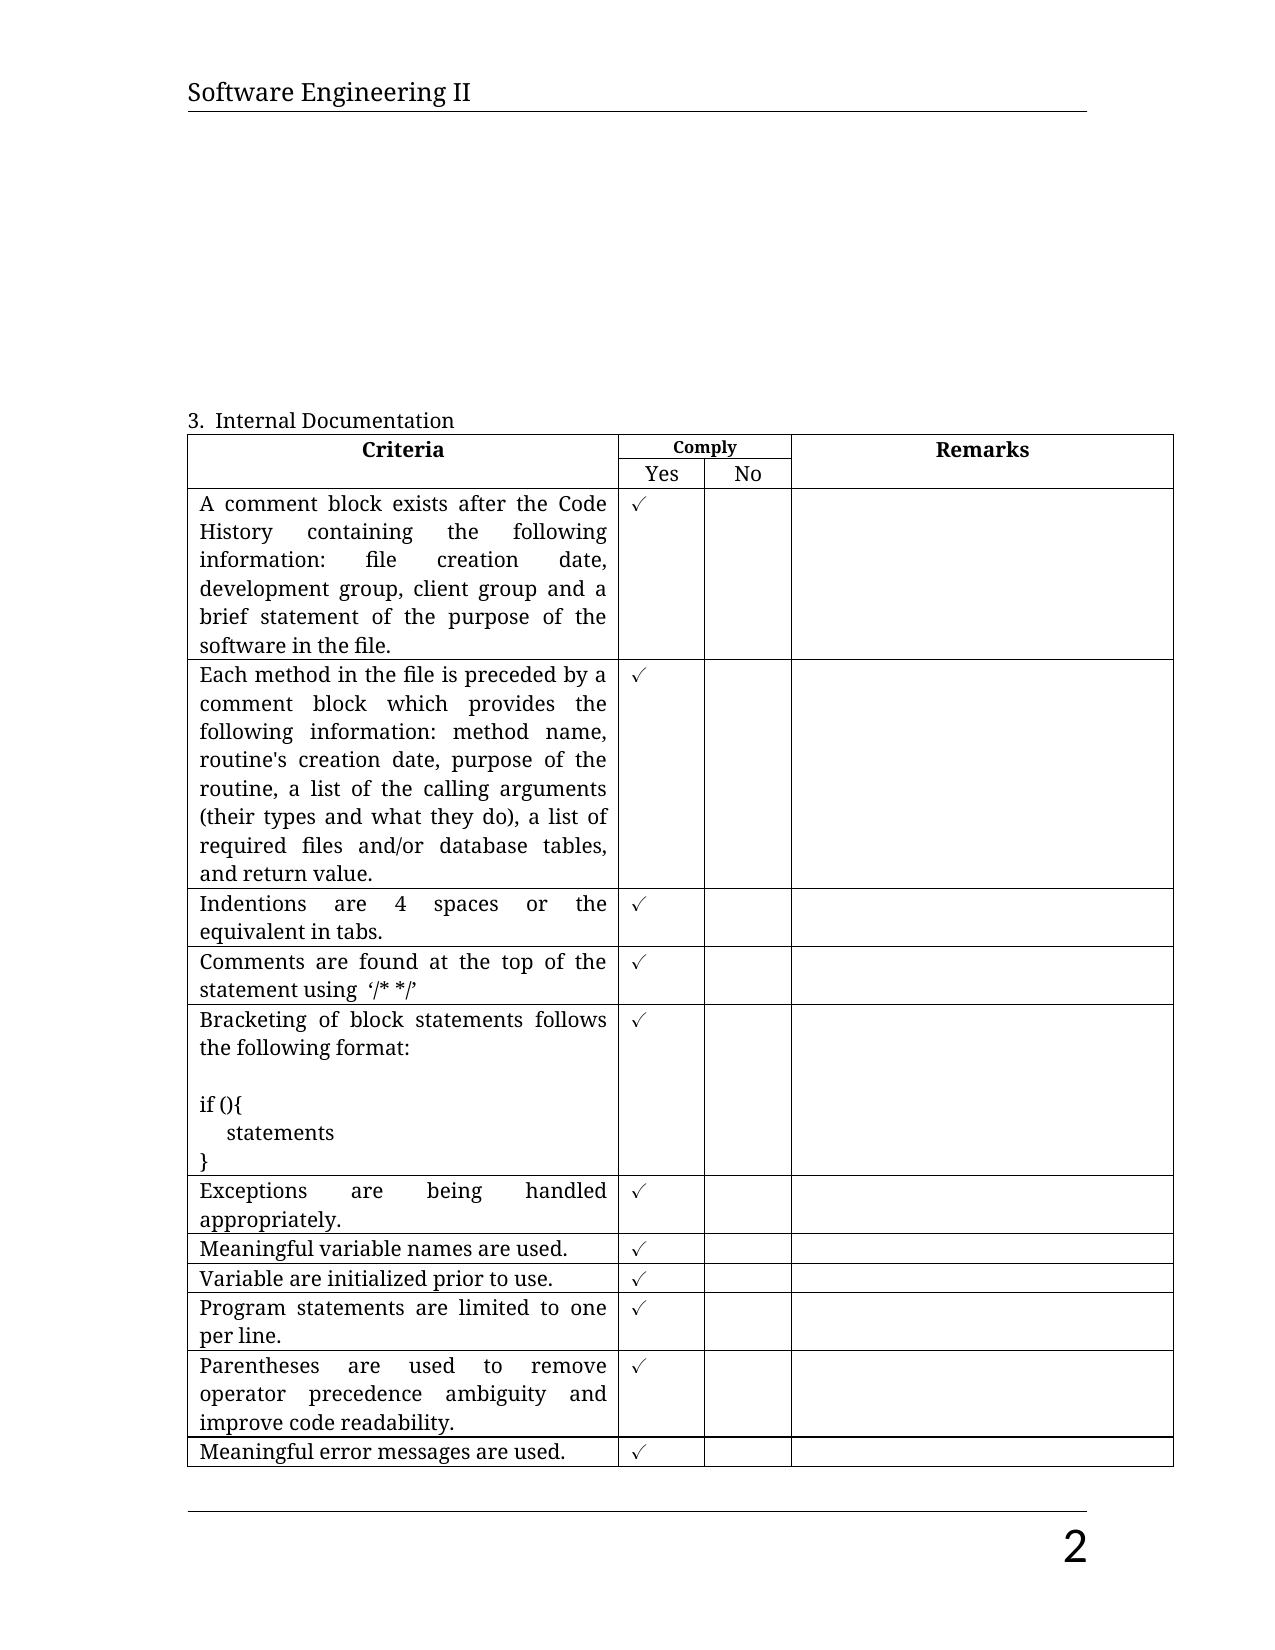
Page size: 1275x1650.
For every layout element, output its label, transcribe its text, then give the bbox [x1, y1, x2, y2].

table_cell [705, 1293, 791, 1350]
table_cell [792, 1005, 1173, 1175]
table_header Criteria [188, 435, 618, 488]
table_cell [792, 1293, 1173, 1350]
table_cell [705, 1438, 791, 1466]
table_cell [705, 660, 791, 888]
table_cell ✓ [619, 947, 704, 1004]
table_cell [705, 1234, 791, 1263]
table_cell Comments are found at the top of the statement using ‘/* */’ [188, 947, 618, 1004]
table_cell ✓ [619, 489, 704, 659]
table_cell Bracketing of block statements follows the following format: if (){ statements } [188, 1005, 618, 1175]
table_cell A comment block exists after the Code History containing the following information: file creation date, development group, client group and a brief statement of the purpose of the software in the file. [188, 489, 618, 659]
table_cell No [705, 459, 791, 488]
table_cell [705, 489, 791, 659]
text 3. Internal Documentation [187, 406, 1087, 434]
table_cell [792, 947, 1173, 1004]
table_cell ✓ [619, 1005, 704, 1175]
table_cell [705, 889, 791, 946]
table_cell Program statements are limited to one per line. [188, 1293, 618, 1350]
table_cell ✓ [619, 1264, 704, 1292]
table_header Comply [619, 435, 791, 458]
table_cell [792, 1264, 1173, 1292]
table_cell [705, 1351, 791, 1436]
table_cell Parentheses are used to remove operator precedence ambiguity and improve code readability. [188, 1351, 618, 1436]
table_cell Meaningful error messages are used. [188, 1438, 618, 1466]
table_cell Variable are initialized prior to use. [188, 1264, 618, 1292]
table_cell Yes [619, 459, 704, 488]
table_cell Meaningful variable names are used. [188, 1234, 618, 1263]
table_cell [705, 1264, 791, 1292]
table_cell ✓ [619, 1234, 704, 1263]
table_cell [705, 1176, 791, 1233]
table_cell [705, 947, 791, 1004]
table_cell ✓ [619, 1351, 704, 1436]
table_cell ✓ [619, 660, 704, 888]
table_header Remarks [792, 435, 1173, 488]
table_cell [792, 489, 1173, 659]
table_cell [792, 1438, 1173, 1466]
table_cell [792, 889, 1173, 946]
table_cell Indentions are 4 spaces or the equivalent in tabs. [188, 889, 618, 946]
table_cell ✓ [619, 1176, 704, 1233]
table_cell [792, 1176, 1173, 1233]
table_cell ✓ [619, 1293, 704, 1350]
table_cell [705, 1005, 791, 1175]
table_cell [792, 1234, 1173, 1263]
table_cell [792, 1351, 1173, 1436]
table_cell ✓ [619, 1438, 704, 1466]
table_cell Exceptions are being handled appropriately. [188, 1176, 618, 1233]
table_cell Each method in the file is preceded by a comment block which provides the following information: method name, routine's creation date, purpose of the routine, a list of the calling arguments (their types and what they do), a list of required files and/or database tables, and return value. [188, 660, 618, 888]
table_cell [792, 660, 1173, 888]
table_cell ✓ [619, 889, 704, 946]
